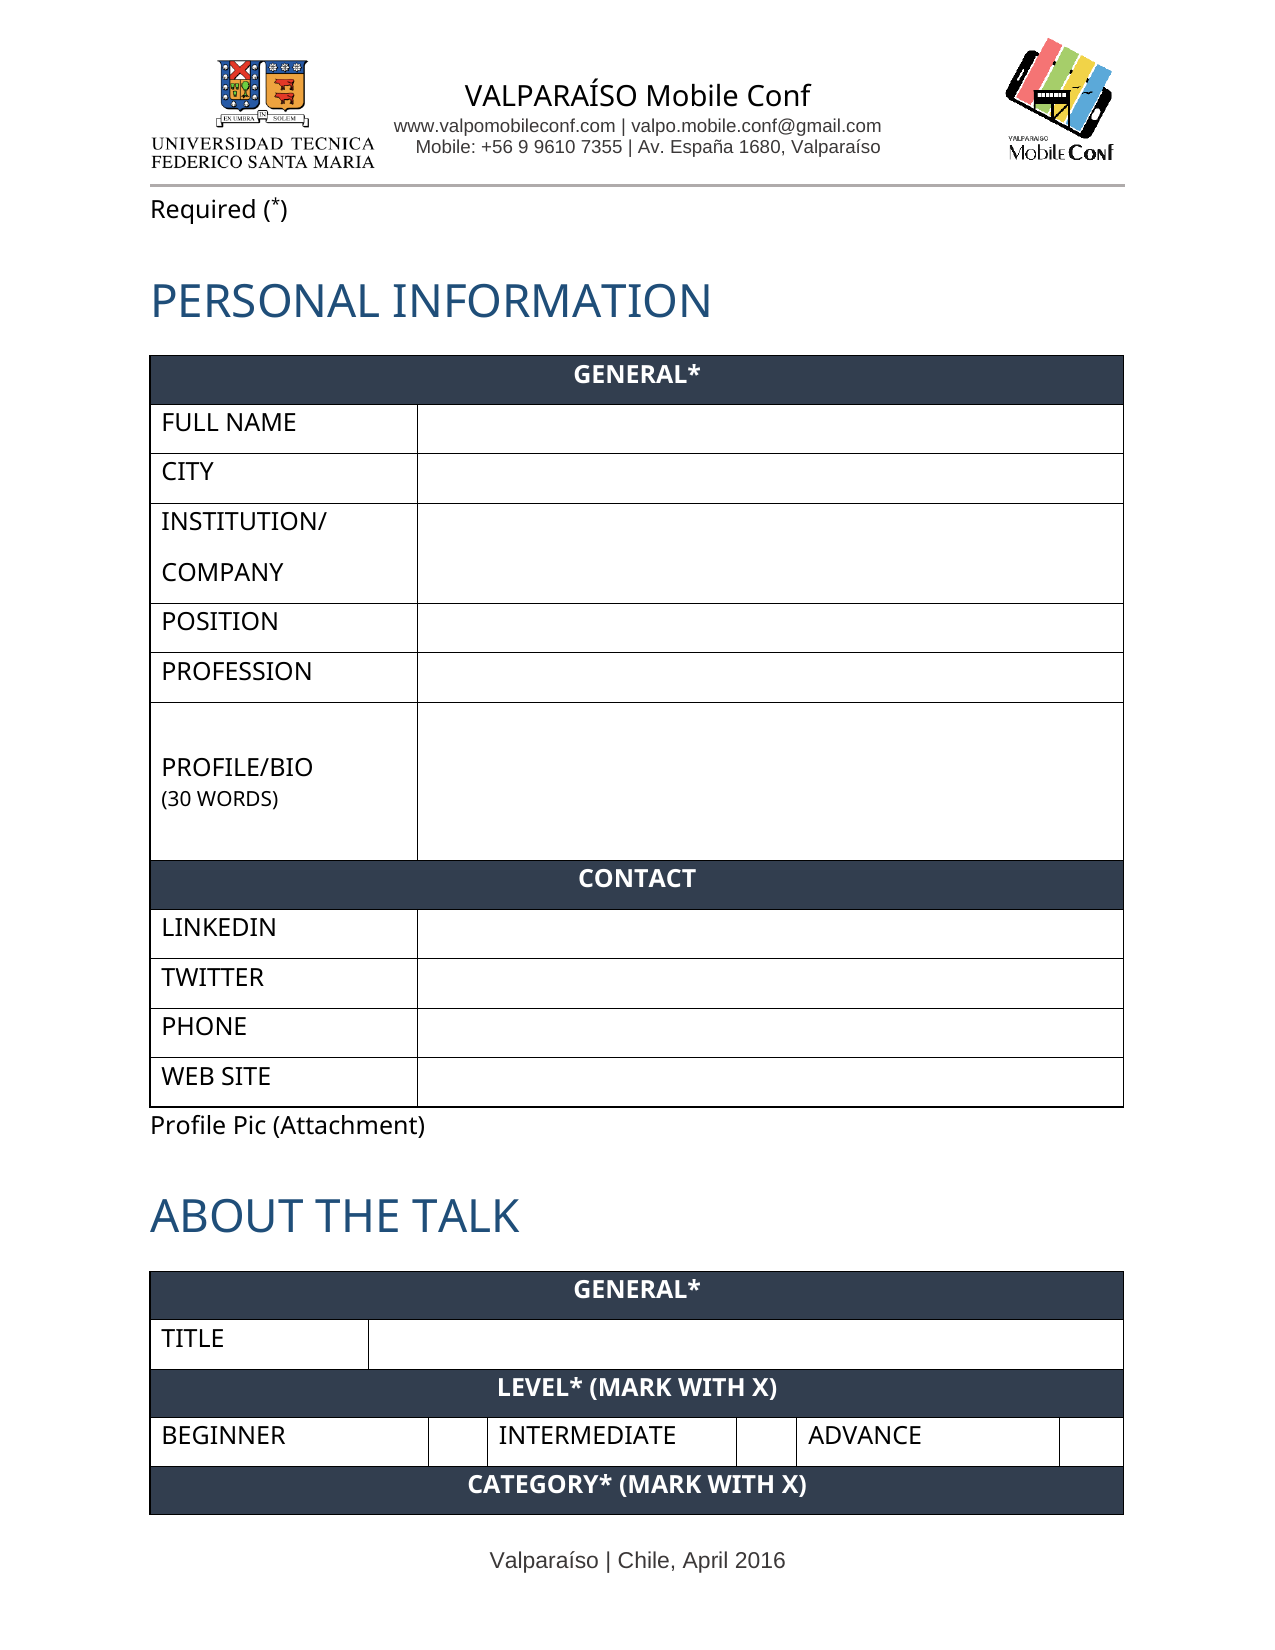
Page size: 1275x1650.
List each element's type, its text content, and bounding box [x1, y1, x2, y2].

table_cell [1060, 1418, 1123, 1466]
table_cell POSITION [151, 604, 417, 652]
table_cell BEGINNER [151, 1418, 428, 1466]
table_cell [418, 703, 1123, 859]
table_cell LINKEDIN [151, 910, 417, 958]
table_cell TWITTER [151, 959, 417, 1008]
table_cell [737, 1418, 796, 1466]
table_cell INSTITUTION/COMPANY [151, 504, 417, 603]
table_cell [418, 1009, 1123, 1057]
table_cell [418, 910, 1123, 958]
table_cell LEVEL* (MARK WITH X) [151, 1370, 1123, 1417]
table_header GENERAL* [151, 356, 1123, 404]
table_cell ADVANCE [797, 1418, 1059, 1466]
table_cell [418, 653, 1123, 702]
table_cell WEB SITE [151, 1058, 417, 1106]
table_cell [418, 405, 1123, 453]
table_cell [429, 1418, 487, 1466]
table_cell CATEGORY* (MARK WITH X) [151, 1467, 1123, 1514]
table_cell CONTACT [151, 861, 1123, 909]
table_cell FULL NAME [151, 405, 417, 453]
table_cell [418, 604, 1123, 652]
text Required (*) [150, 192, 1125, 226]
table_cell [418, 504, 1123, 603]
table_cell PHONE [151, 1009, 417, 1057]
table_cell [369, 1320, 1123, 1368]
table_cell TITLE [151, 1320, 368, 1368]
table_cell [418, 1058, 1123, 1106]
table_cell PROFILE/BIO (30 WORDS) [151, 703, 417, 859]
table_cell [418, 959, 1123, 1008]
table_cell CITY [151, 454, 417, 502]
text Profile Pic (Attachment) [150, 1107, 1125, 1142]
table_header GENERAL* [151, 1272, 1123, 1319]
text About the talk [150, 1183, 1125, 1246]
table_cell INTERMEDIATE [488, 1418, 736, 1466]
table_cell PROFESSION [151, 653, 417, 702]
text PERSONAL INFORMATION [150, 268, 1125, 330]
table_cell [418, 454, 1123, 502]
